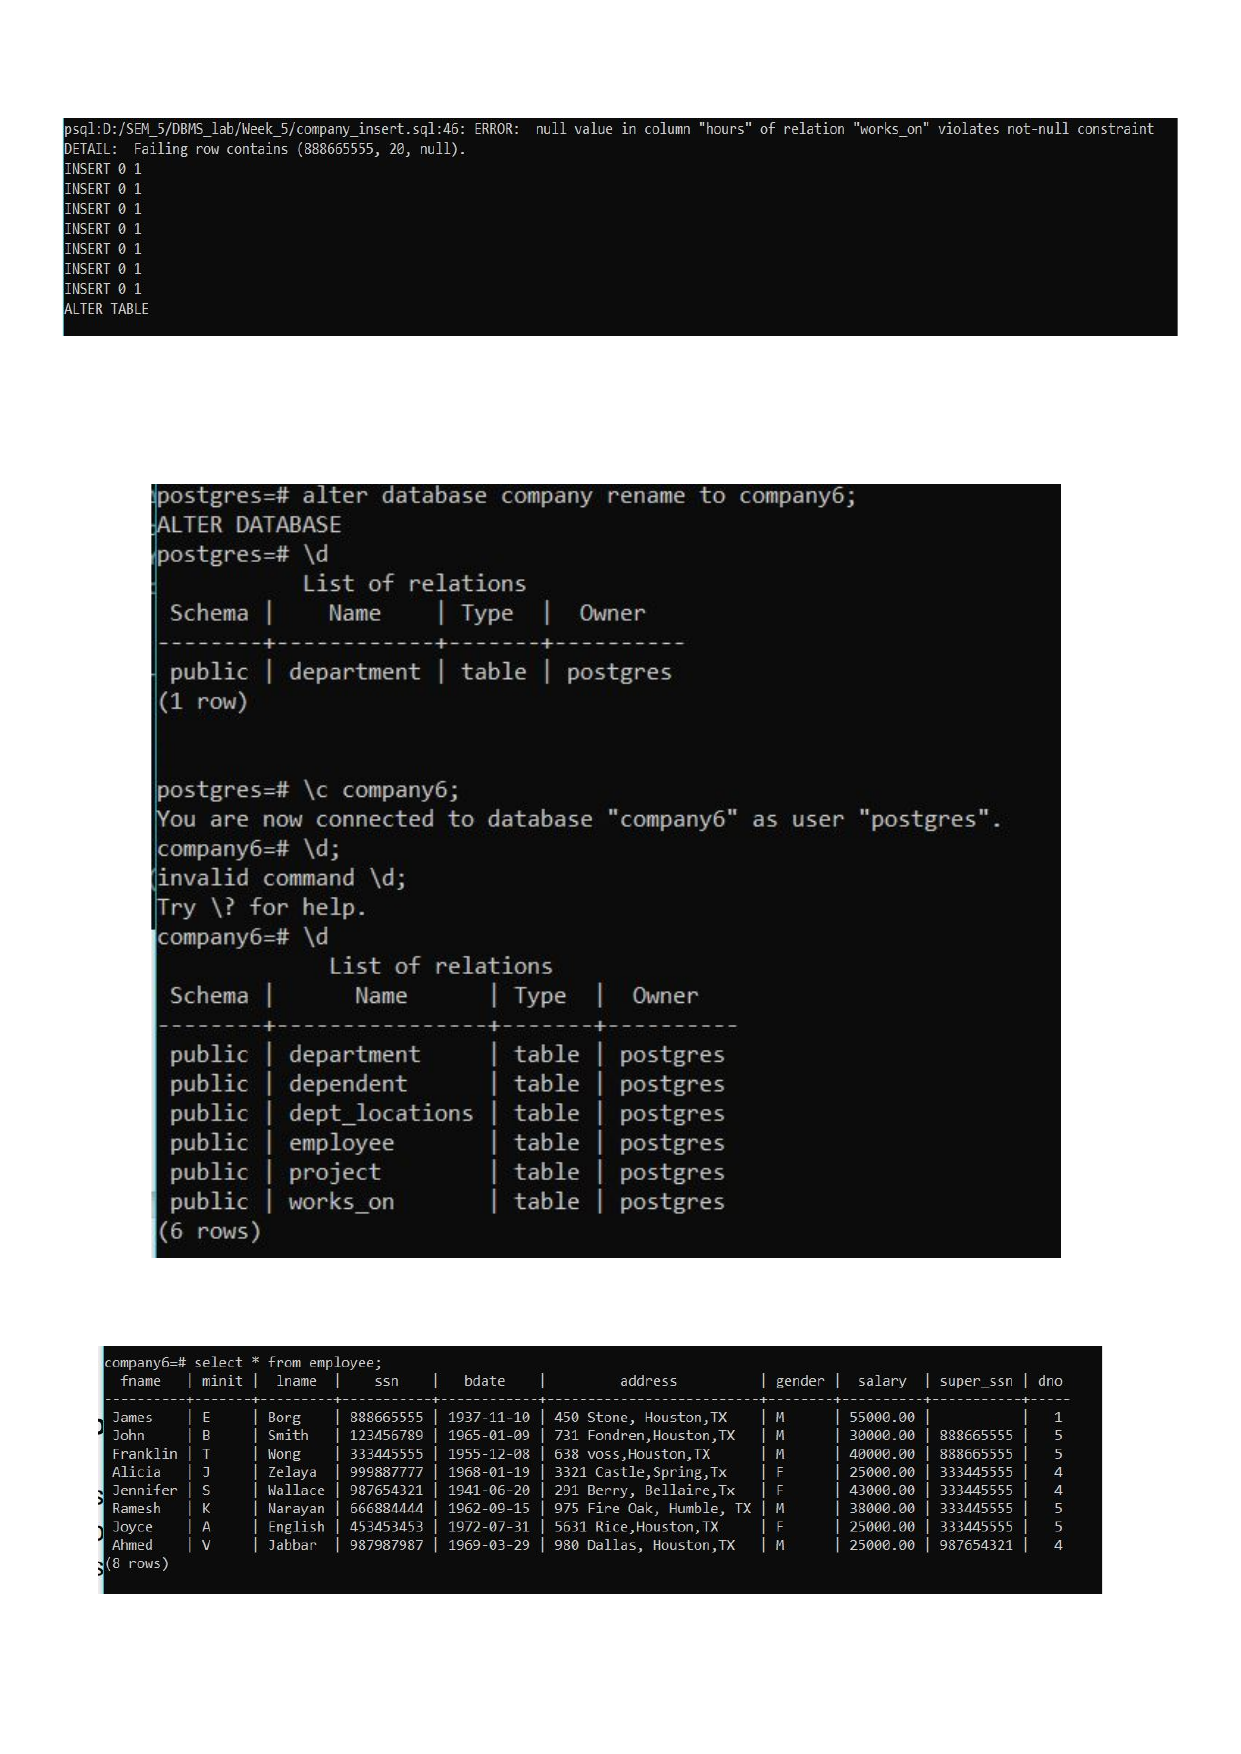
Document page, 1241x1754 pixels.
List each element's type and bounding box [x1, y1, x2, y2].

picture [62, 118, 1178, 336]
picture [98, 1346, 1103, 1594]
picture [151, 484, 1061, 1258]
